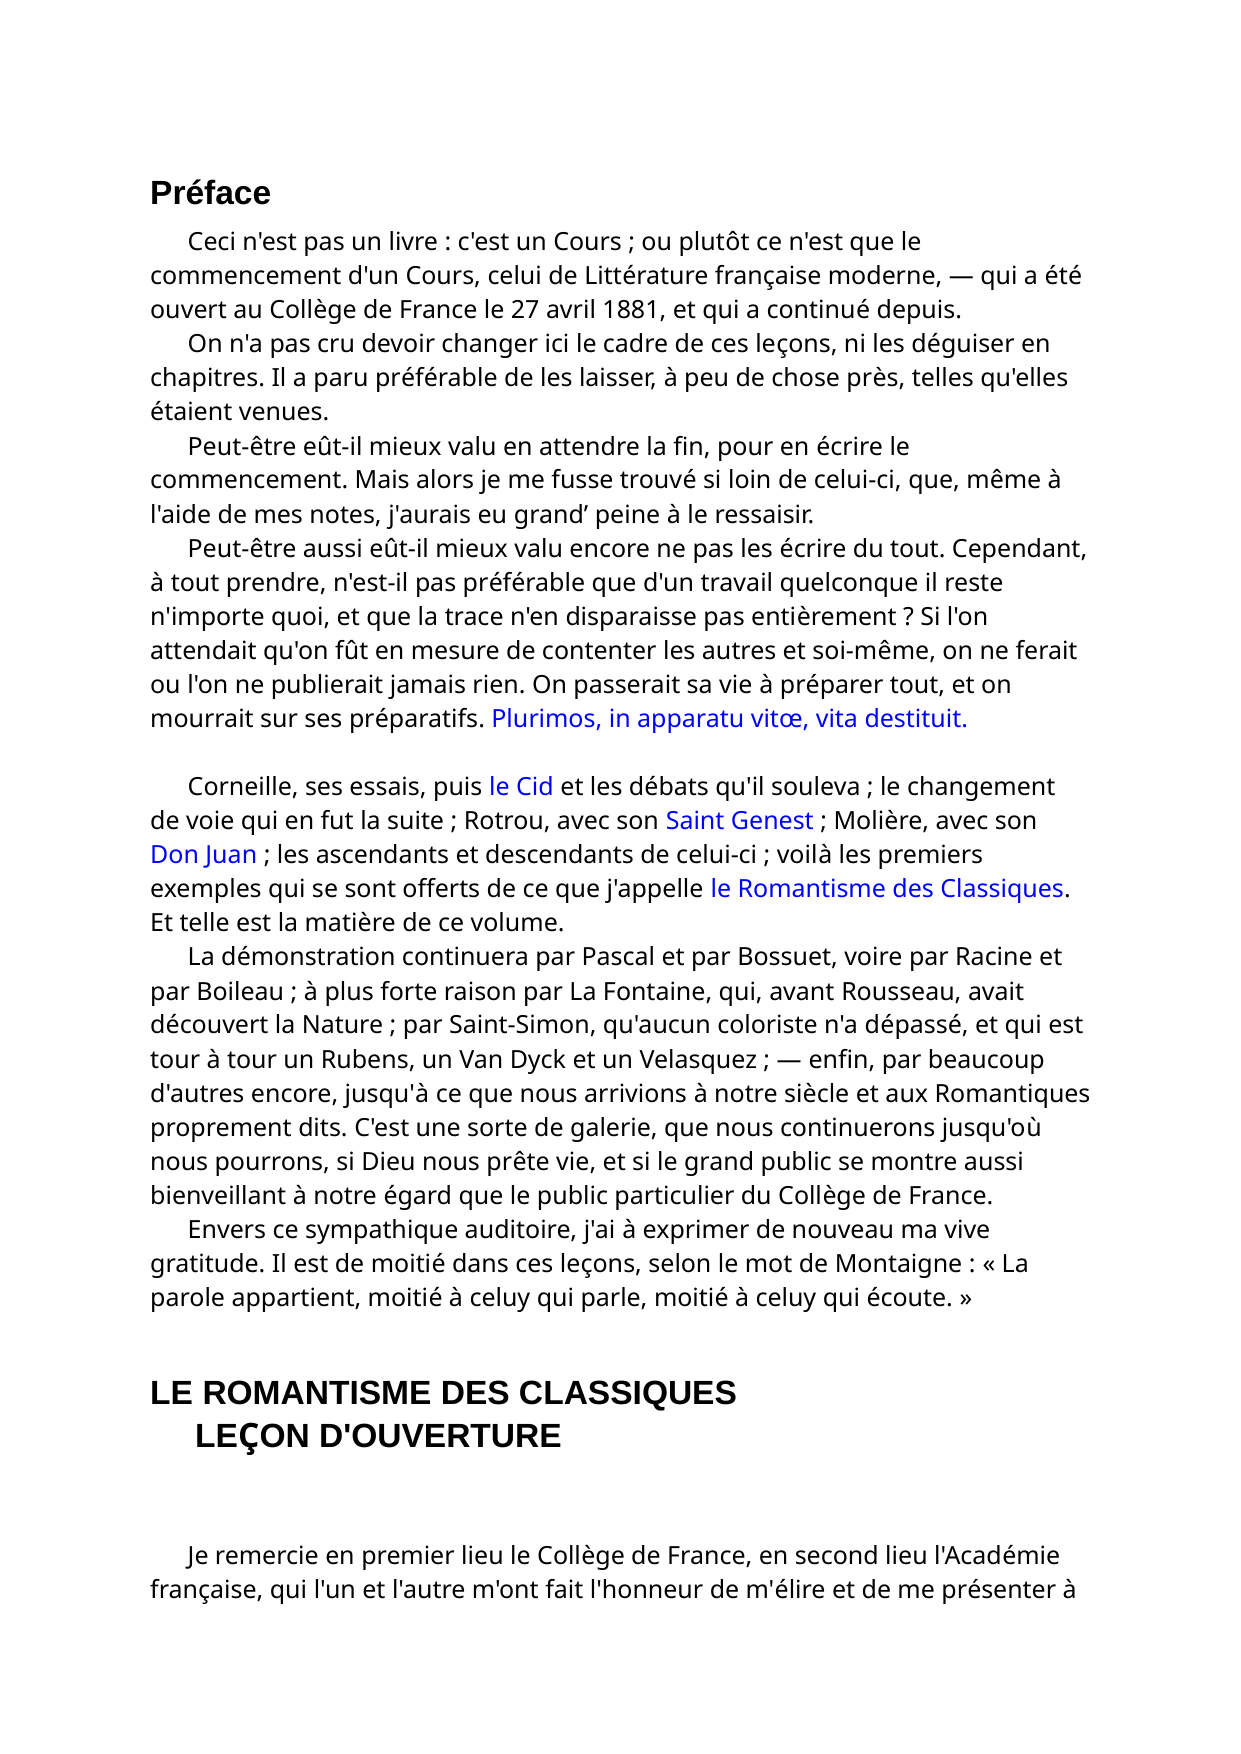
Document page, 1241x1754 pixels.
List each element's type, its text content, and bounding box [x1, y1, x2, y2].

text On n'a pas cru devoir changer ici le cadre de ces leçons, ni les déguiser en chapitres. Il a paru préférable de les laisser, à peu de chose près, telles qu'elles étaient venues. [150, 326, 1091, 428]
text Peut-être aussi eût-il mieux valu encore ne pas les écrire du tout. Cependant, à tout prendre, n'est-il pas préférable que d'un travail quelconque il reste n'importe quoi, et que la trace n'en disparaisse pas entièrement ? Si l'on attendait qu'on fût en mesure de contenter les autres et soi-même, on ne ferait ou l'on ne publierait jamais rien. On passerait sa vie à préparer tout, et on mourrait sur ses préparatifs. Plurimos, in apparatu vitœ, vita destituit. [150, 530, 1091, 735]
text Peut-être eût-il mieux valu en attendre la fin, pour en écrire le commencement. Mais alors je me fusse trouvé si loin de celui-ci, que, même à l'aide de mes notes, j'aurais eu grand’ peine à le ressaisir. [150, 428, 1091, 530]
text Je remercie en premier lieu le Collège de France, en second lieu l'Académie française, qui l'un et l'autre m'ont fait l'honneur de m'élire et de me présenter à [150, 1538, 1091, 1606]
text Corneille, ses essais, puis le Cid et les débats qu'il souleva ; le changement de voie qui en fut la suite ; Rotrou, avec son Saint Genest ; Molière, avec son Don Juan ; les ascendants et descendants de celui-ci ; voilà les premiers exemples qui se sont offerts de ce que j'appelle le Romantisme des Classiques. Et telle est la matière de ce volume. [150, 769, 1091, 939]
text Ceci n'est pas un livre : c'est un Cours ; ou plutôt ce n'est que le commencement d'un Cours, celui de Littérature française moderne, — qui a été ouvert au Collège de France le 27 avril 1881, et qui a continué depuis. [150, 224, 1091, 326]
subtitle Préface [150, 173, 1091, 211]
subtitle LE ROMANTISME DES CLASSIQUES LEÇON D'OUVERTURE [150, 1373, 1091, 1457]
text Envers ce sympathique auditoire, j'ai à exprimer de nouveau ma vive gratitude. Il est de moitié dans ces leçons, selon le mot de Montaigne : « La parole appartient, moitié à celuy qui parle, moitié à celuy qui écoute. » [150, 1212, 1091, 1314]
text La démonstration continuera par Pascal et par Bossuet, voire par Racine et par Boileau ; à plus forte raison par La Fontaine, qui, avant Rousseau, avait découvert la Nature ; par Saint-Simon, qu'aucun coloriste n'a dépassé, et qui est tour à tour un Rubens, un Van Dyck et un Velasquez ; — enfin, par beaucoup d'autres encore, jusqu'à ce que nous arrivions à notre siècle et aux Romantiques proprement dits. C'est une sorte de galerie, que nous continuerons jusqu'où nous pourrons, si Dieu nous prête vie, et si le grand public se montre aussi bienveillant à notre égard que le public particulier du Collège de France. [150, 939, 1091, 1212]
